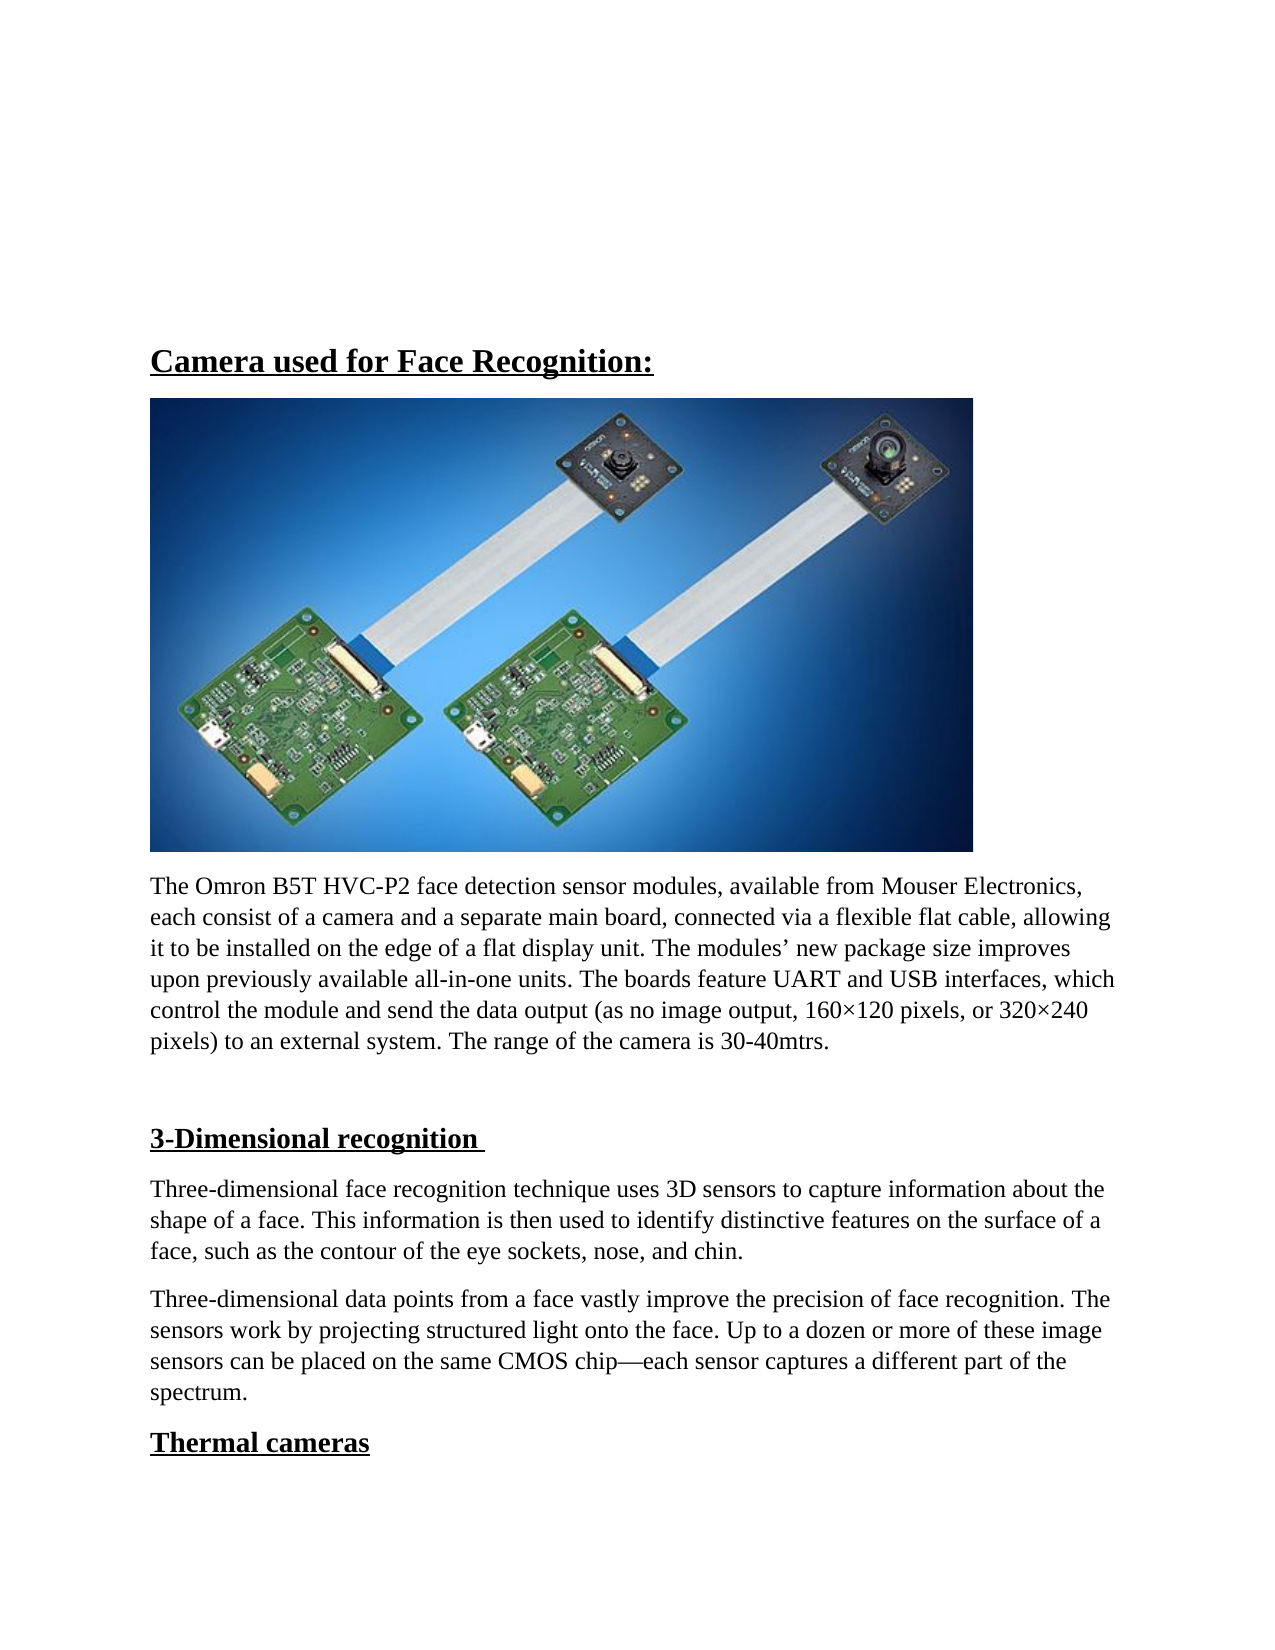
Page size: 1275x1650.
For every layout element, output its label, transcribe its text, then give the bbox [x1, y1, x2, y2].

text Camera used for Face Recognition: [150, 341, 1125, 379]
text The Omron B5T HVC-P2 face detection sensor modules, available from Mouser Electronics, each consist of a camera and a separate main board, connected via a flexible flat cable, allowing it to be installed on the edge of a flat display unit. The modules’ new package size improves upon previously available all-in-one units. The boards feature UART and USB interfaces, which control the module and send the data output (as no image output, 160×120 pixels, or 320×240 pixels) to an external system. The range of the camera is 30-40mtrs. [150, 871, 1125, 1055]
text 3-Dimensional recognition [150, 1121, 1125, 1155]
text Thermal cameras [150, 1425, 1125, 1458]
text Three-dimensional data points from a face vastly improve the precision of face recognition. The sensors work by projecting structured light onto the face. Up to a dozen or more of these image sensors can be placed on the same CMOS chip—each sensor captures a different part of the spectrum. [150, 1284, 1125, 1406]
text Three-dimensional face recognition technique uses 3D sensors to capture information about the shape of a face. This information is then used to identify distinctive features on the surface of a face, such as the contour of the eye sockets, nose, and chin. [150, 1174, 1125, 1265]
picture [150, 398, 974, 852]
